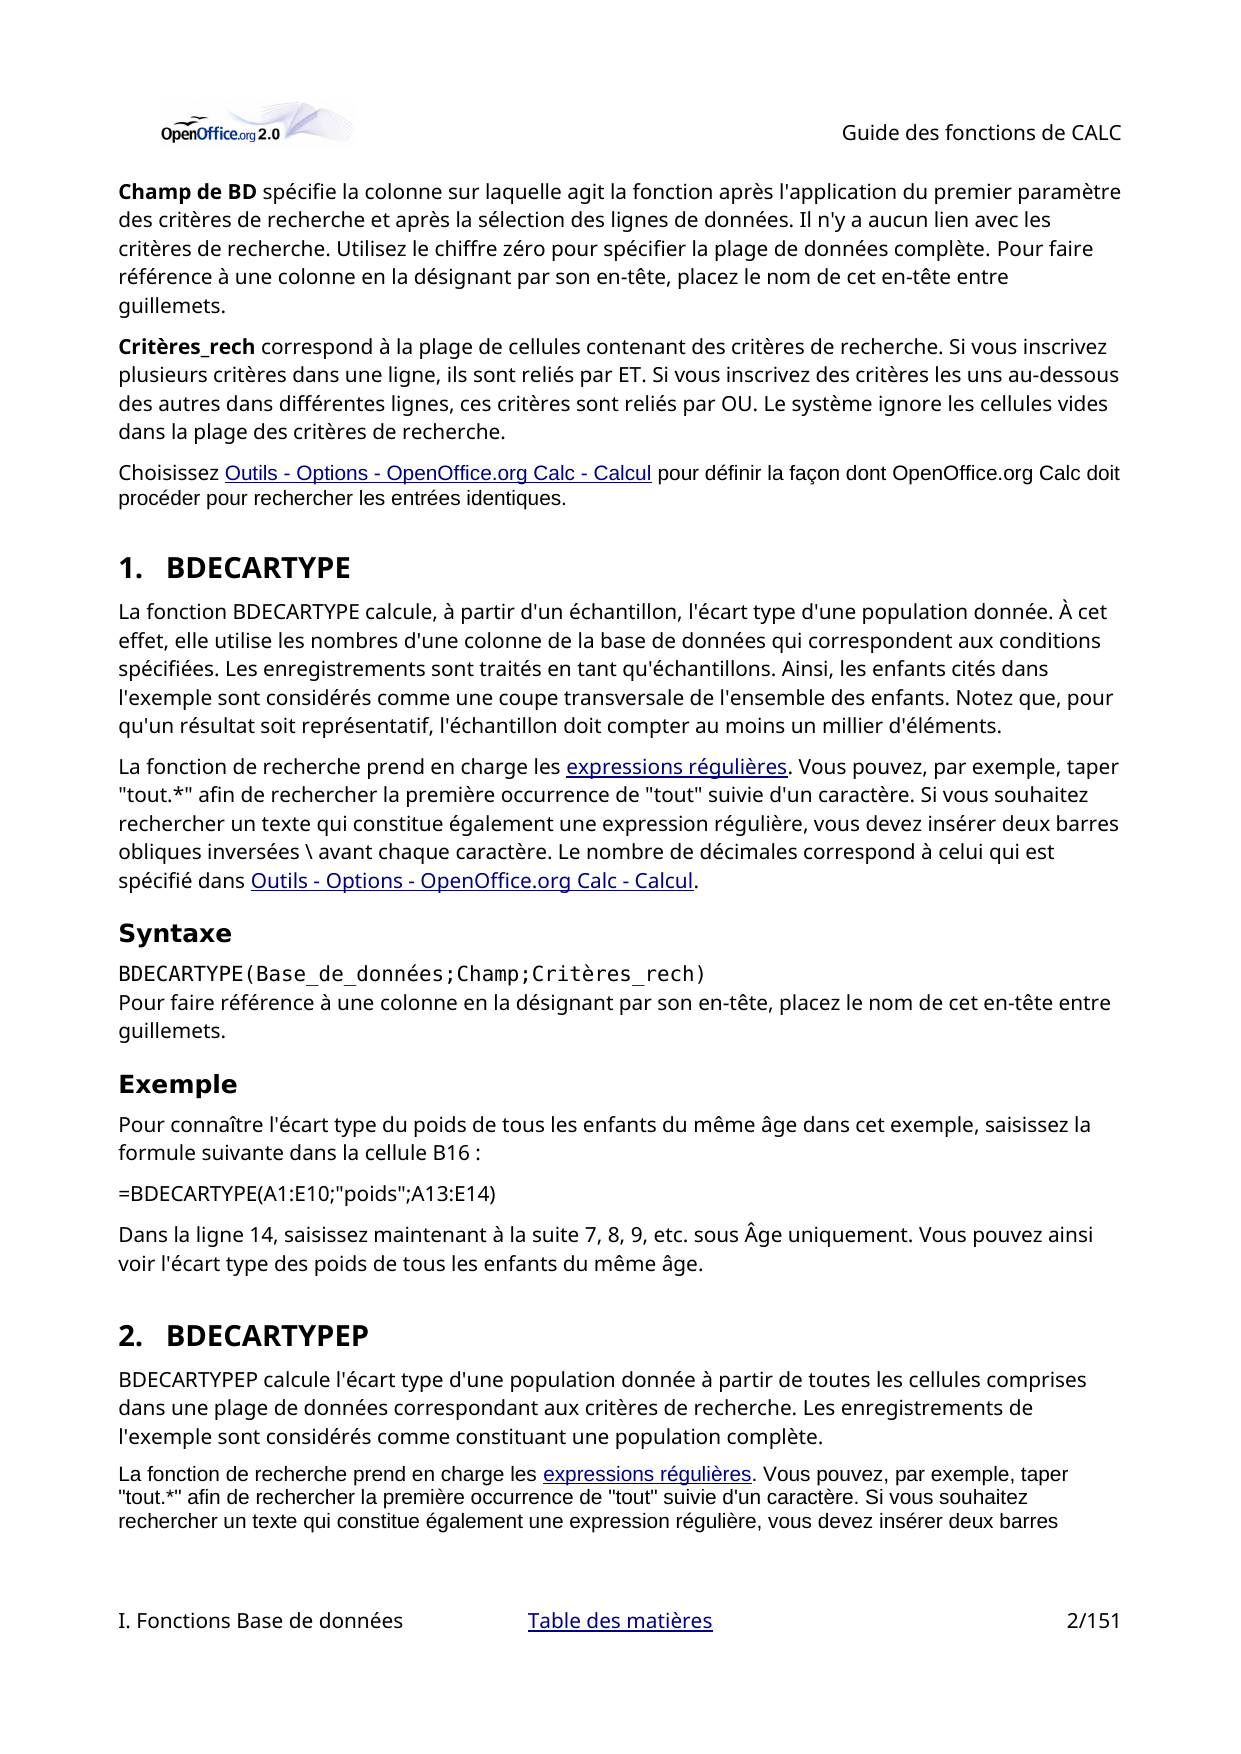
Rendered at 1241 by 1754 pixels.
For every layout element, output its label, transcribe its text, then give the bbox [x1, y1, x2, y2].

subtitle BDECARTYPE [118, 547, 1122, 587]
text Champ de BD spécifie la colonne sur laquelle agit la fonction après l'application du premier paramètre des critères de recherche et après la sélection des lignes de données. Il n'y a aucun lien avec les critères de recherche. Utilisez le chiffre zéro pour spécifier la plage de données complète. Pour faire référence à une colonne en la désignant par son en-tête, placez le nom de cet en-tête entre guillemets. [118, 177, 1122, 319]
text La fonction de recherche prend en charge les expressions régulières. Vous pouvez, par exemple, taper "tout.*" afin de rechercher la première occurrence de "tout" suivie d'un caractère. Si vous souhaitez rechercher un texte qui constitue également une expression régulière, vous devez insérer deux barres [118, 1463, 1122, 1532]
text Pour connaître l'écart type du poids de tous les enfants du même âge dans cet exemple, saisissez la formule suivante dans la cellule B16 : [118, 1110, 1122, 1167]
text Choisissez Outils - Options - OpenOffice.org Calc - Calcul pour définir la façon dont OpenOffice.org Calc doit procéder pour rechercher les entrées identiques. [118, 458, 1122, 510]
text BDECARTYPEP calcule l'écart type d'une population donnée à partir de toutes les cellules comprises dans une plage de données correspondant aux critères de recherche. Les enregistrements de l'exemple sont considérés comme constituant une population complète. [118, 1365, 1122, 1450]
subtitle Exemple [118, 1070, 1122, 1099]
text =BDECARTYPE(A1:E10;"poids";A13:E14) [118, 1179, 1122, 1208]
text BDECARTYPE(Base_de_données;Champ;Critères_rech) [118, 962, 1122, 986]
text Dans la ligne 14, saisissez maintenant à la suite 7, 8, 9, etc. sous Âge uniquement. Vous pouvez ainsi voir l'écart type des poids de tous les enfants du même âge. [118, 1220, 1122, 1277]
subtitle Syntaxe [118, 920, 1122, 949]
subtitle BDECARTYPEP [118, 1315, 1122, 1354]
text La fonction de recherche prend en charge les expressions régulières. Vous pouvez, par exemple, taper "tout.*" afin de rechercher la première occurrence de "tout" suivie d'un caractère. Si vous souhaitez rechercher un texte qui constitue également une expression régulière, vous devez insérer deux barres obliques inversées \ avant chaque caractère. Le nombre de décimales correspond à celui qui est spécifié dans Outils - Options - OpenOffice.org Calc - Calcul. [118, 752, 1122, 894]
text La fonction BDECARTYPE calcule, à partir d'un échantillon, l'écart type d'une population donnée. À cet effet, elle utilise les nombres d'une colonne de la base de données qui correspondent aux conditions spécifiées. Les enregistrements sont traités en tant qu'échantillons. Ainsi, les enfants cités dans l'exemple sont considérés comme une coupe transversale de l'ensemble des enfants. Notez que, pour qu'un résultat soit représentatif, l'échantillon doit compter au moins un millier d'éléments. [118, 597, 1122, 739]
text Pour faire référence à une colonne en la désignant par son en-tête, placez le nom de cet en-tête entre guillemets. [118, 988, 1122, 1045]
text Critères_rech correspond à la plage de cellules contenant des critères de recherche. Si vous inscrivez plusieurs critères dans une ligne, ils sont reliés par ET. Si vous inscrivez des critères les uns au-dessous des autres dans différentes lignes, ces critères sont reliés par OU. Le système ignore les cellules vides dans la plage des critères de recherche. [118, 332, 1122, 446]
